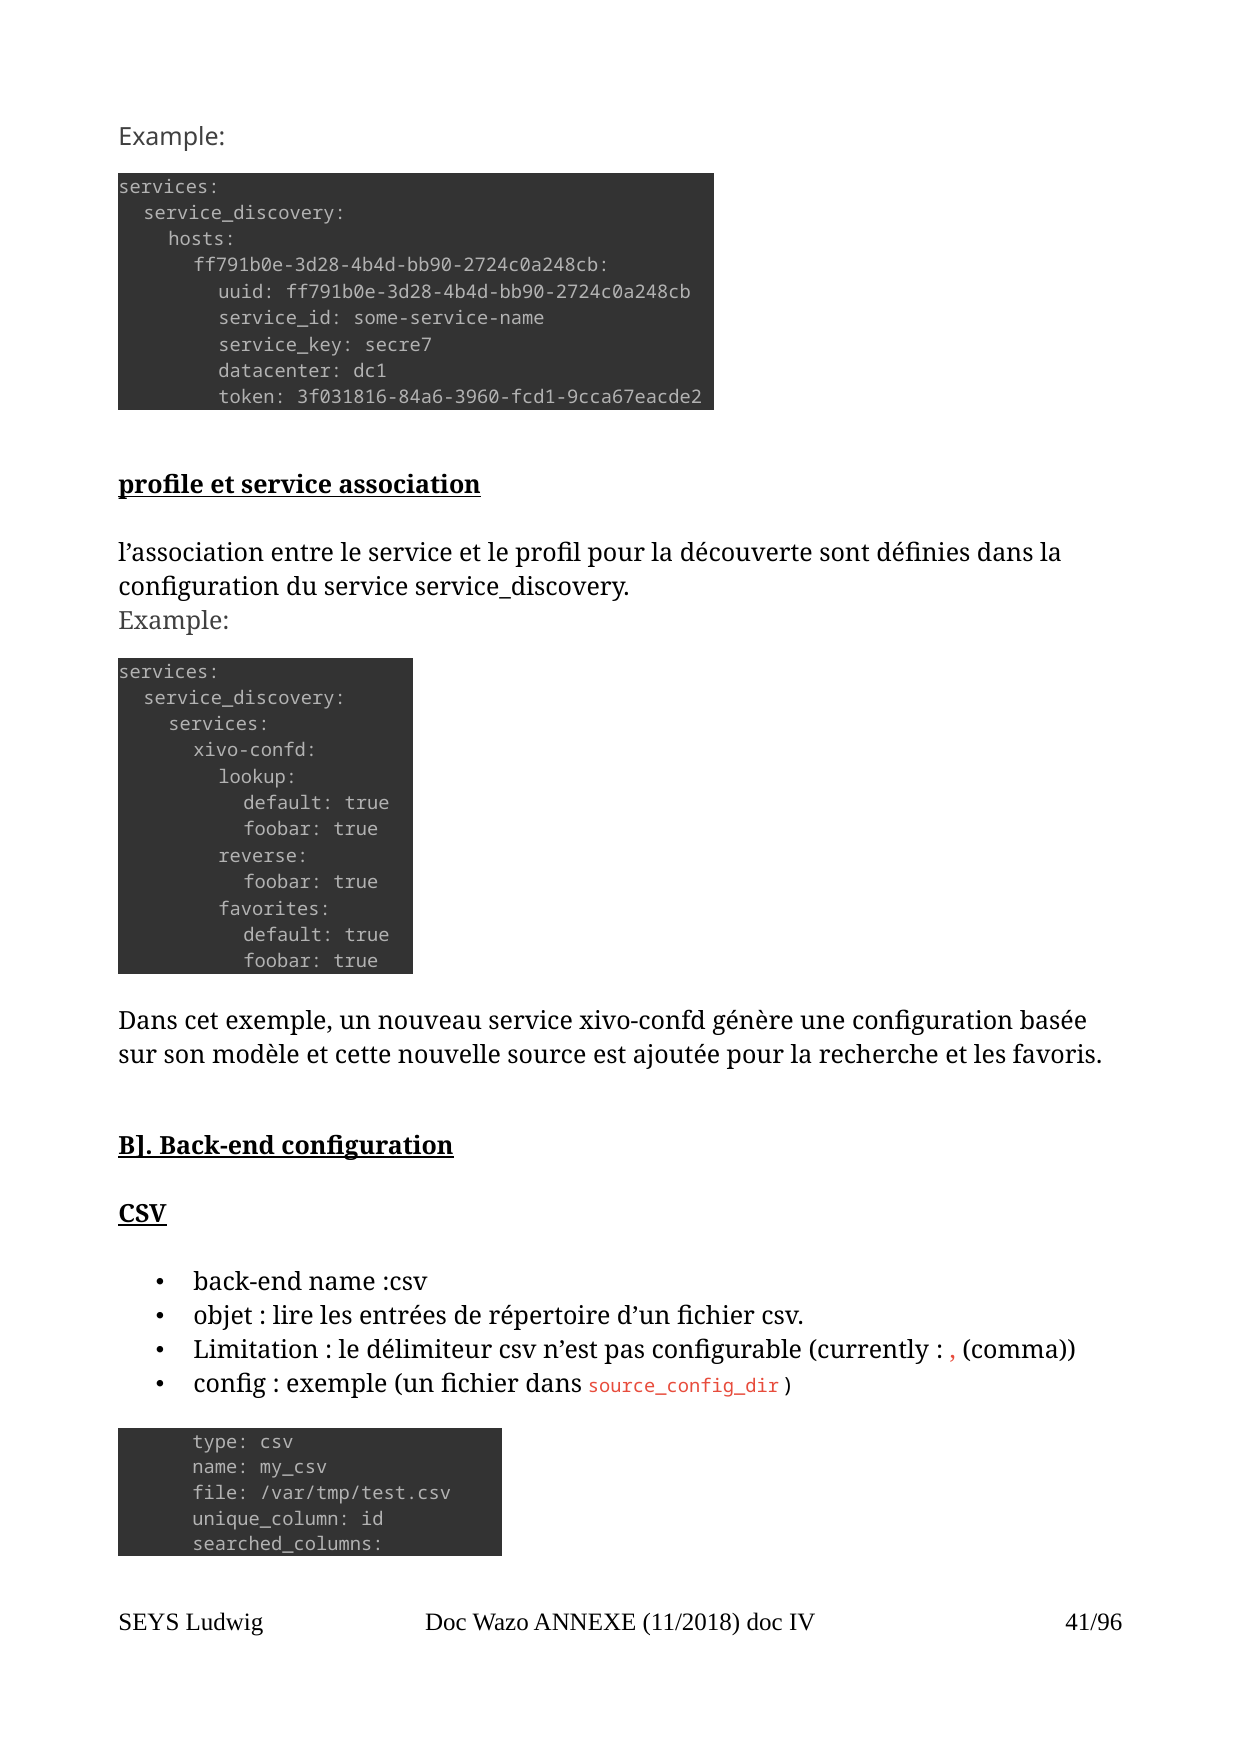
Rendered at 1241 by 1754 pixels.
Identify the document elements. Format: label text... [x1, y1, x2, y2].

text default: true [118, 789, 413, 816]
text service_discovery: [118, 684, 413, 710]
list Limitation : le délimiteur csv n’est pas configurable (currently : , (comma)) [156, 1332, 1122, 1366]
text services: [118, 658, 413, 684]
list back-end name :csv [156, 1263, 1122, 1298]
text l’association entre le service et le profil pour la découverte sont définies dans la configuration du service service_discovery. [118, 535, 1122, 603]
text favorites: [118, 895, 413, 921]
text foobar: true [118, 868, 413, 895]
text unique_column: id [118, 1505, 502, 1530]
text xivo-confd: [118, 737, 413, 763]
text token: 3f031816-84a6-3960-fcd1-9cca67eacde2 [118, 383, 714, 410]
text service_discovery: [118, 199, 714, 225]
text services: [118, 710, 413, 737]
text default: true [118, 921, 413, 947]
text Dans cet exemple, un nouveau service xivo-confd génère une configuration basée sur son modèle et cette nouvelle source est ajoutée pour la recherche et les favoris. [118, 1002, 1122, 1070]
text ff791b0e-3d28-4b4d-bb90-2724c0a248cb: [118, 252, 714, 278]
text reverse: [118, 842, 413, 868]
text foobar: true [118, 947, 413, 974]
text datacenter: dc1 [118, 357, 714, 383]
text services: [118, 173, 714, 199]
list objet : lire les entrées de répertoire d’un fichier csv. [156, 1298, 1122, 1332]
text service_id: some-service-name [118, 304, 714, 331]
text profile et service association [118, 467, 1122, 501]
text searched_columns: [118, 1530, 502, 1556]
text file: /var/tmp/test.csv [118, 1479, 502, 1505]
text B]. Back-end configuration [118, 1127, 1122, 1161]
text uuid: ff791b0e-3d28-4b4d-bb90-2724c0a248cb [118, 278, 714, 304]
text CSV [118, 1195, 1122, 1229]
text foobar: true [118, 816, 413, 842]
text hosts: [118, 225, 714, 252]
text type: csv [118, 1428, 502, 1454]
text service_key: secre7 [118, 331, 714, 357]
text name: my_csv [118, 1454, 502, 1479]
text Example: [118, 118, 1122, 152]
list config : exemple (un fichier dans source_config_dir ) [156, 1366, 1122, 1400]
text Example: [118, 603, 1122, 637]
text lookup: [118, 763, 413, 789]
